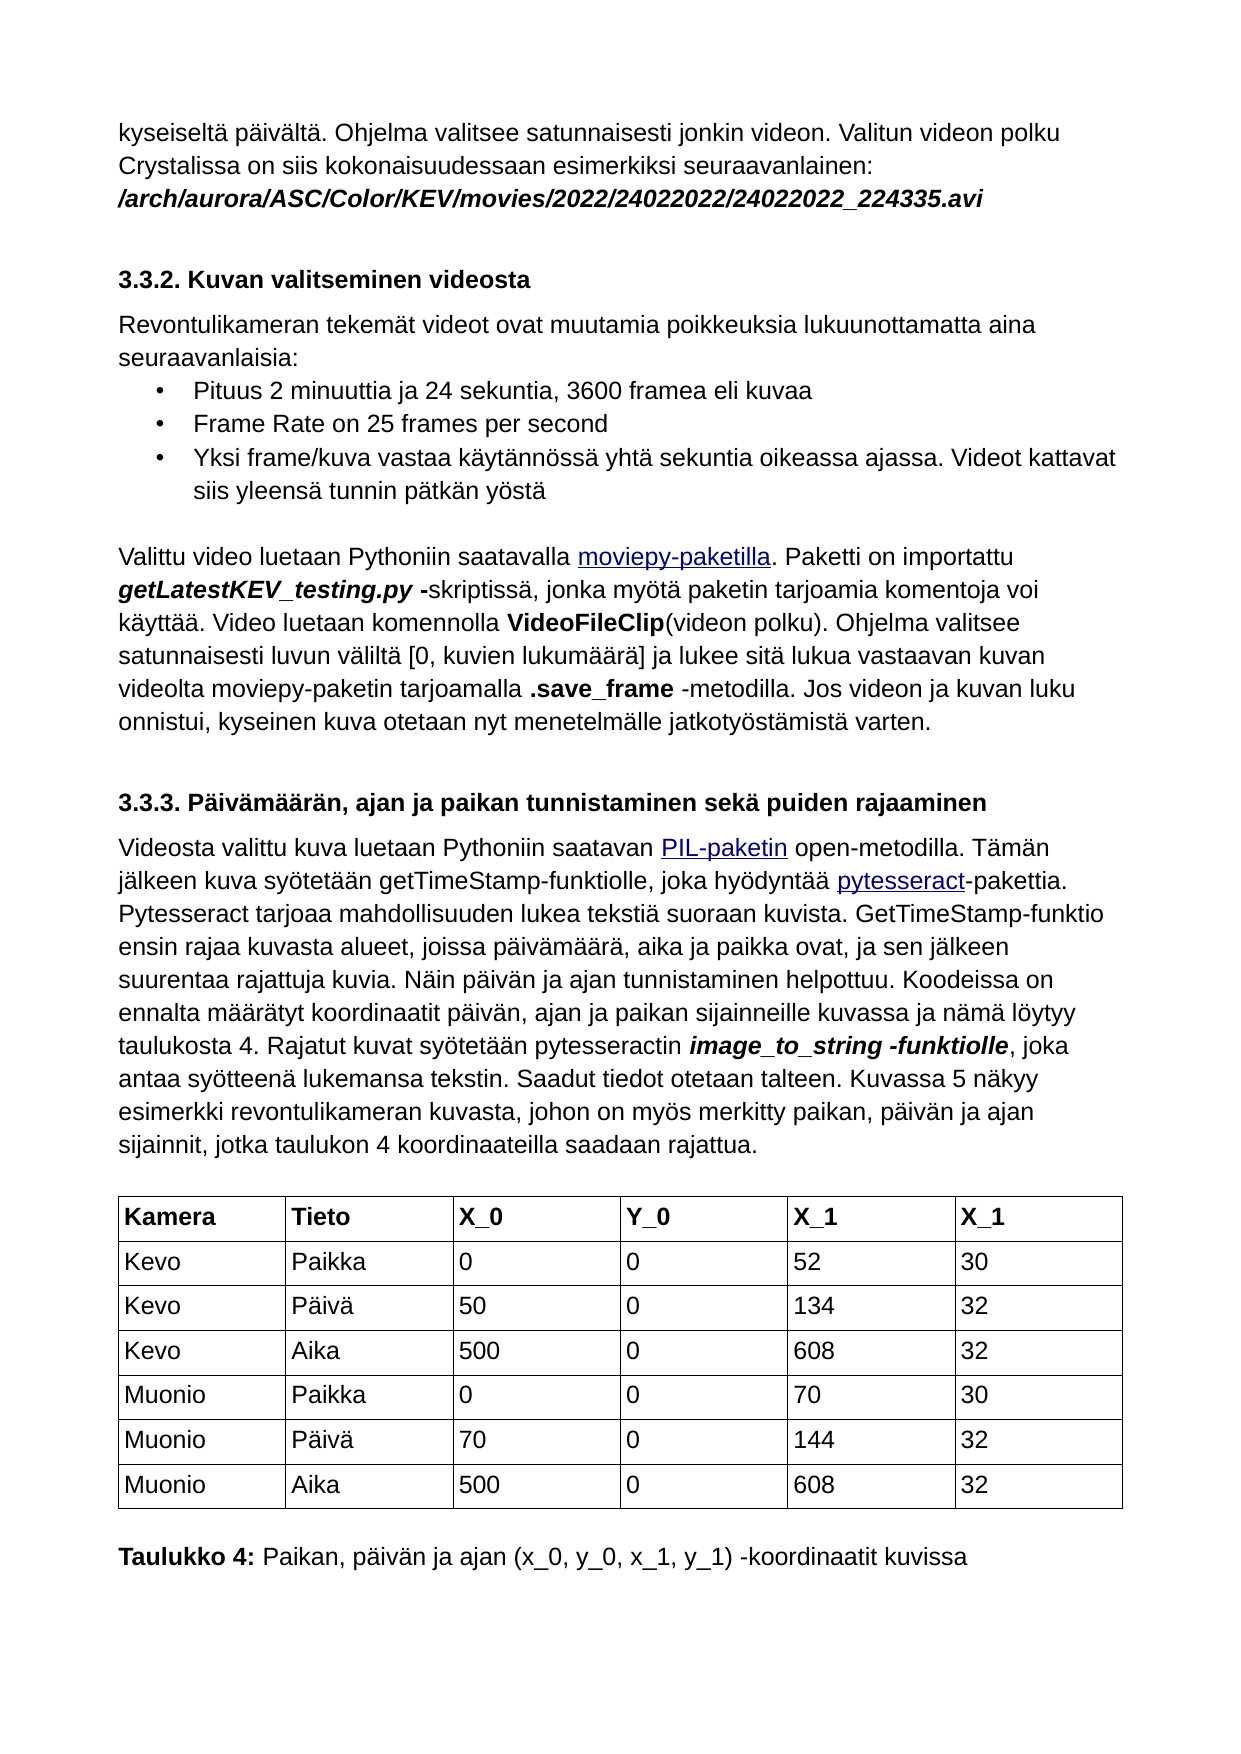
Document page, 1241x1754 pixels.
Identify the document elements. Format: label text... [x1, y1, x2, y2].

table_cell 500 [454, 1465, 620, 1508]
table_cell Päivä [286, 1420, 453, 1464]
table_cell Päivä [286, 1286, 453, 1330]
text Revontulikameran tekemät videot ovat muutamia poikkeuksia lukuunottamatta aina seuraavanlaisia: [118, 310, 1122, 372]
table_cell 608 [788, 1331, 955, 1374]
table_cell 32 [956, 1286, 1122, 1330]
table_cell 0 [621, 1465, 787, 1508]
table_header X_1 [956, 1197, 1122, 1241]
table_cell 32 [956, 1465, 1122, 1508]
table_cell 0 [454, 1242, 620, 1285]
table_cell 0 [621, 1376, 787, 1419]
table_cell 32 [956, 1331, 1122, 1374]
table_cell 500 [454, 1331, 620, 1374]
table_cell Aika [286, 1331, 453, 1374]
subtitle 3.3.3. Päivämäärän, ajan ja paikan tunnistaminen sekä puiden rajaaminen [118, 787, 1122, 816]
table_cell Kevo [119, 1286, 285, 1330]
text Valittu video luetaan Pythoniin saatavalla moviepy-paketilla. Paketti on importattu getLatestKEV_testing.py -skriptissä, jonka myötä paketin tarjoamia komentoja voi käyttää. Video luetaan komennolla VideoFileClip(videon polku). Ohjelma valitsee satunnaisesti luvun väliltä [0, kuvien lukumäärä] ja lukee sitä lukua vastaavan kuvan videolta moviepy-paketin tarjoamalla .save_frame -metodilla. Jos videon ja kuvan luku onnistui, kyseinen kuva otetaan nyt menetelmälle jatkotyöstämistä varten. [118, 542, 1122, 736]
table_header X_1 [788, 1197, 955, 1241]
list Frame Rate on 25 frames per second [156, 409, 1122, 438]
table_cell 608 [788, 1465, 955, 1508]
list Yksi frame/kuva vastaa käytännössä yhtä sekuntia oikeassa ajassa. Videot kattavat siis yleensä tunnin pätkän yöstä [156, 443, 1122, 504]
table_cell Paikka [286, 1242, 453, 1285]
table_cell 70 [788, 1376, 955, 1419]
table_cell 0 [454, 1376, 620, 1419]
table_cell 50 [454, 1286, 620, 1330]
table_cell 52 [788, 1242, 955, 1285]
table_cell Muonio [119, 1465, 285, 1508]
table_header X_0 [454, 1197, 620, 1241]
table_cell 32 [956, 1420, 1122, 1464]
table_cell Kevo [119, 1331, 285, 1374]
text kyseiseltä päivältä. Ohjelma valitsee satunnaisesti jonkin videon. Valitun videon polku Crystalissa on siis kokonaisuudessaan esimerkiksi seuraavanlainen: /arch/aurora/ASC/Color/KEV/movies/2022/24022022/24022022_224335.avi [118, 118, 1122, 213]
table_cell 134 [788, 1286, 955, 1330]
text Taulukko 4: Paikan, päivän ja ajan (x_0, y_0, x_1, y_1) -koordinaatit kuvissa [118, 1541, 1122, 1570]
table_header Kamera [119, 1197, 285, 1241]
table_cell Muonio [119, 1420, 285, 1464]
table_cell 0 [621, 1286, 787, 1330]
table_cell Aika [286, 1465, 453, 1508]
list Pituus 2 minuuttia ja 24 sekuntia, 3600 framea eli kuvaa [156, 376, 1122, 405]
subtitle 3.3.2. Kuvan valitseminen videosta [118, 265, 1122, 293]
text Videosta valittu kuva luetaan Pythoniin saatavan PIL-paketin open-metodilla. Tämän jälkeen kuva syötetään getTimeStamp-funktiolle, joka hyödyntää pytesseract-pakettia. Pytesseract tarjoaa mahdollisuuden lukea tekstiä suoraan kuvista. GetTimeStamp-funktio ensin rajaa kuvasta alueet, joissa päivämäärä, aika ja paikka ovat, ja sen jälkeen suurentaa rajattuja kuvia. Näin päivän ja ajan tunnistaminen helpottuu. Koodeissa on ennalta määrätyt koordinaatit päivän, ajan ja paikan sijainneille kuvassa ja nämä löytyy taulukosta 4. Rajatut kuvat syötetään pytesseractin image_to_string -funktiolle, joka antaa syötteenä lukemansa tekstin. Saadut tiedot otetaan talteen. Kuvassa 5 näkyy esimerkki revontulikameran kuvasta, johon on myös merkitty paikan, päivän ja ajan sijainnit, jotka taulukon 4 koordinaateilla saadaan rajattua. [118, 833, 1122, 1159]
table_cell 0 [621, 1331, 787, 1374]
table_cell Kevo [119, 1242, 285, 1285]
table_cell Muonio [119, 1376, 285, 1419]
table_cell 144 [788, 1420, 955, 1464]
table_cell 70 [454, 1420, 620, 1464]
table_cell 30 [956, 1376, 1122, 1419]
table_cell 0 [621, 1242, 787, 1285]
table_header Tieto [286, 1197, 453, 1241]
table_cell Paikka [286, 1376, 453, 1419]
table_header Y_0 [621, 1197, 787, 1241]
table_cell 30 [956, 1242, 1122, 1285]
table_cell 0 [621, 1420, 787, 1464]
